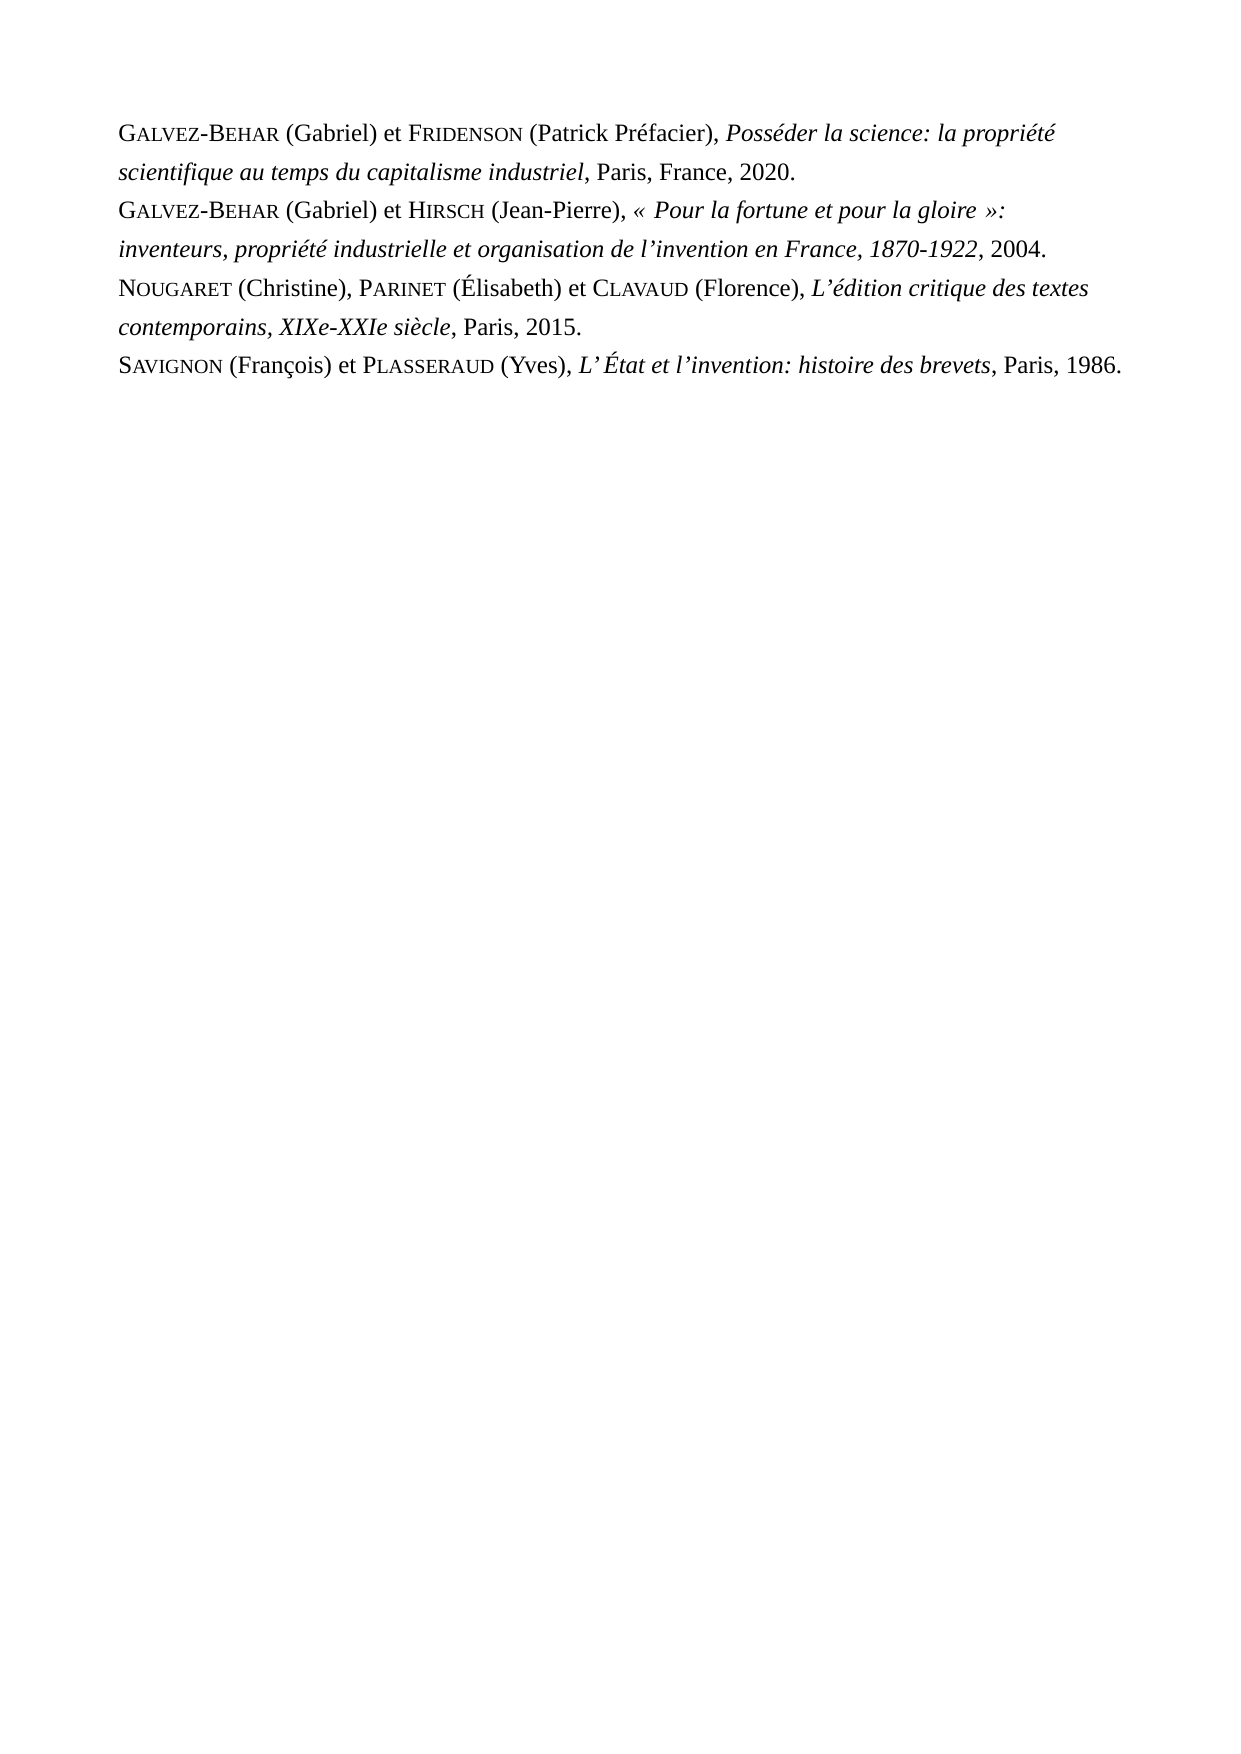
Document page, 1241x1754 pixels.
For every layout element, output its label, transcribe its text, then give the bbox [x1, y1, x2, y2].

text Galvez-Behar (Gabriel) et Hirsch (Jean-Pierre), « Pour la fortune et pour la gloire »: inventeurs, propriété industrielle et organisation de l’invention en France, 1870-1922, 2004. [118, 196, 1122, 263]
text Nougaret (Christine), Parinet (Élisabeth) et Clavaud (Florence), L’édition critique des textes contemporains, XIXe-XXIe siècle, Paris, 2015. [118, 273, 1122, 341]
text Savignon (François) et Plasseraud (Yves), L’ État et l’invention: histoire des brevets, Paris, 1986. [118, 351, 1122, 379]
text Galvez-Behar (Gabriel) et Fridenson (Patrick Préfacier), Posséder la science: la propriété scientifique au temps du capitalisme industriel, Paris, France, 2020. [118, 118, 1122, 186]
